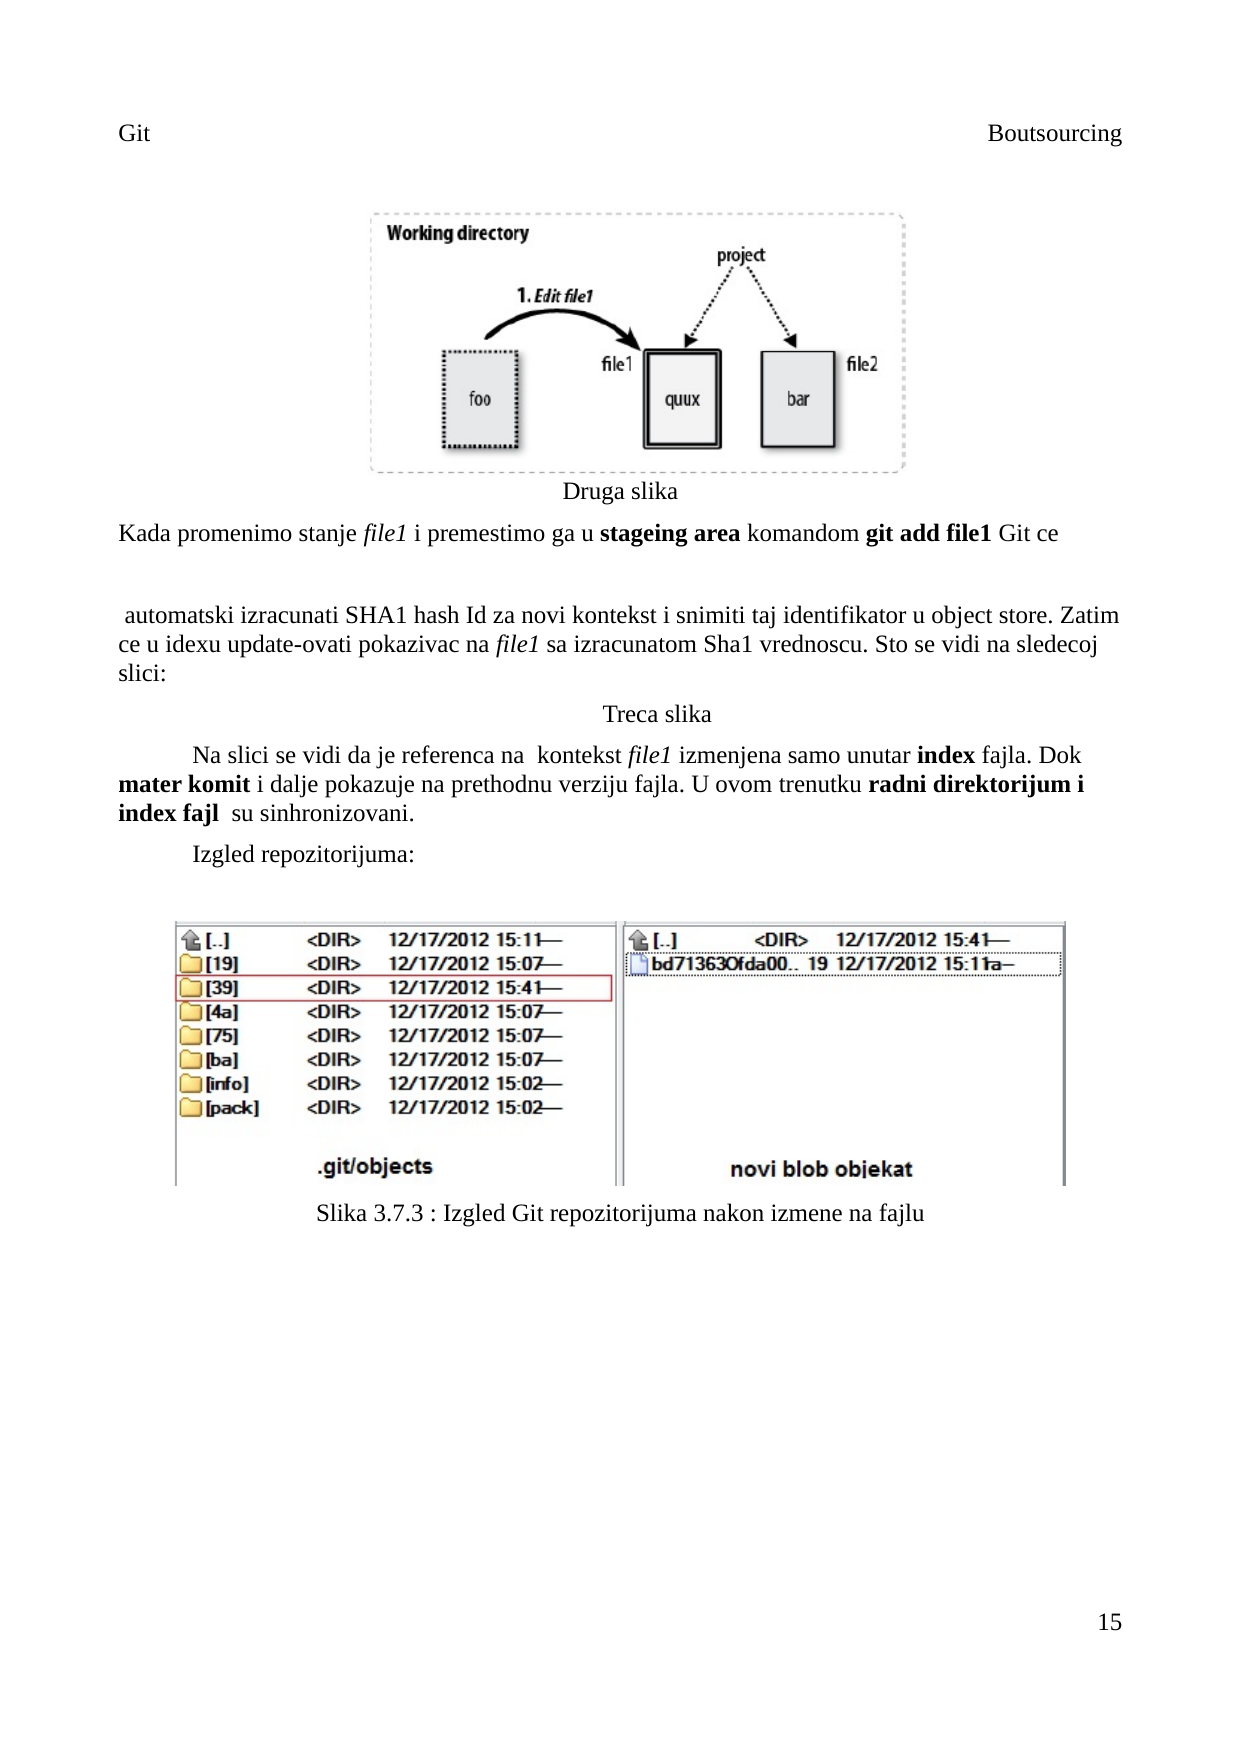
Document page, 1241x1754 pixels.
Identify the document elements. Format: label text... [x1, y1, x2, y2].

text Treca slika [118, 699, 1122, 728]
text Druga slika [118, 176, 1122, 505]
picture [324, 199, 951, 477]
text Slika 3.7.3 : Izgled Git repozitorijuma nakon izmene na fajlu [118, 1198, 1122, 1227]
picture [174, 921, 1066, 1186]
text Kada promenimo stanje file1 i premestimo ga u stageing area komandom git add file1 Git ce [118, 518, 1122, 546]
text automatski izracunati SHA1 hash Id za novi kontekst i snimiti taj identifikator u object store. Zatim ce u idexu update-ovati pokazivac na file1 sa izracunatom Sha1 vrednoscu. Sto se vidi na sledecoj slici: [118, 600, 1122, 686]
text Na slici se vidi da je referenca na kontekst file1 izmenjena samo unutar index fajla. Dok mater komit i dalje pokazuje na prethodnu verziju fajla. U ovom trenutku radni direktorijum i index fajl su sinhronizovani. [118, 740, 1122, 826]
text Izgled repozitorijuma: [118, 839, 1122, 868]
